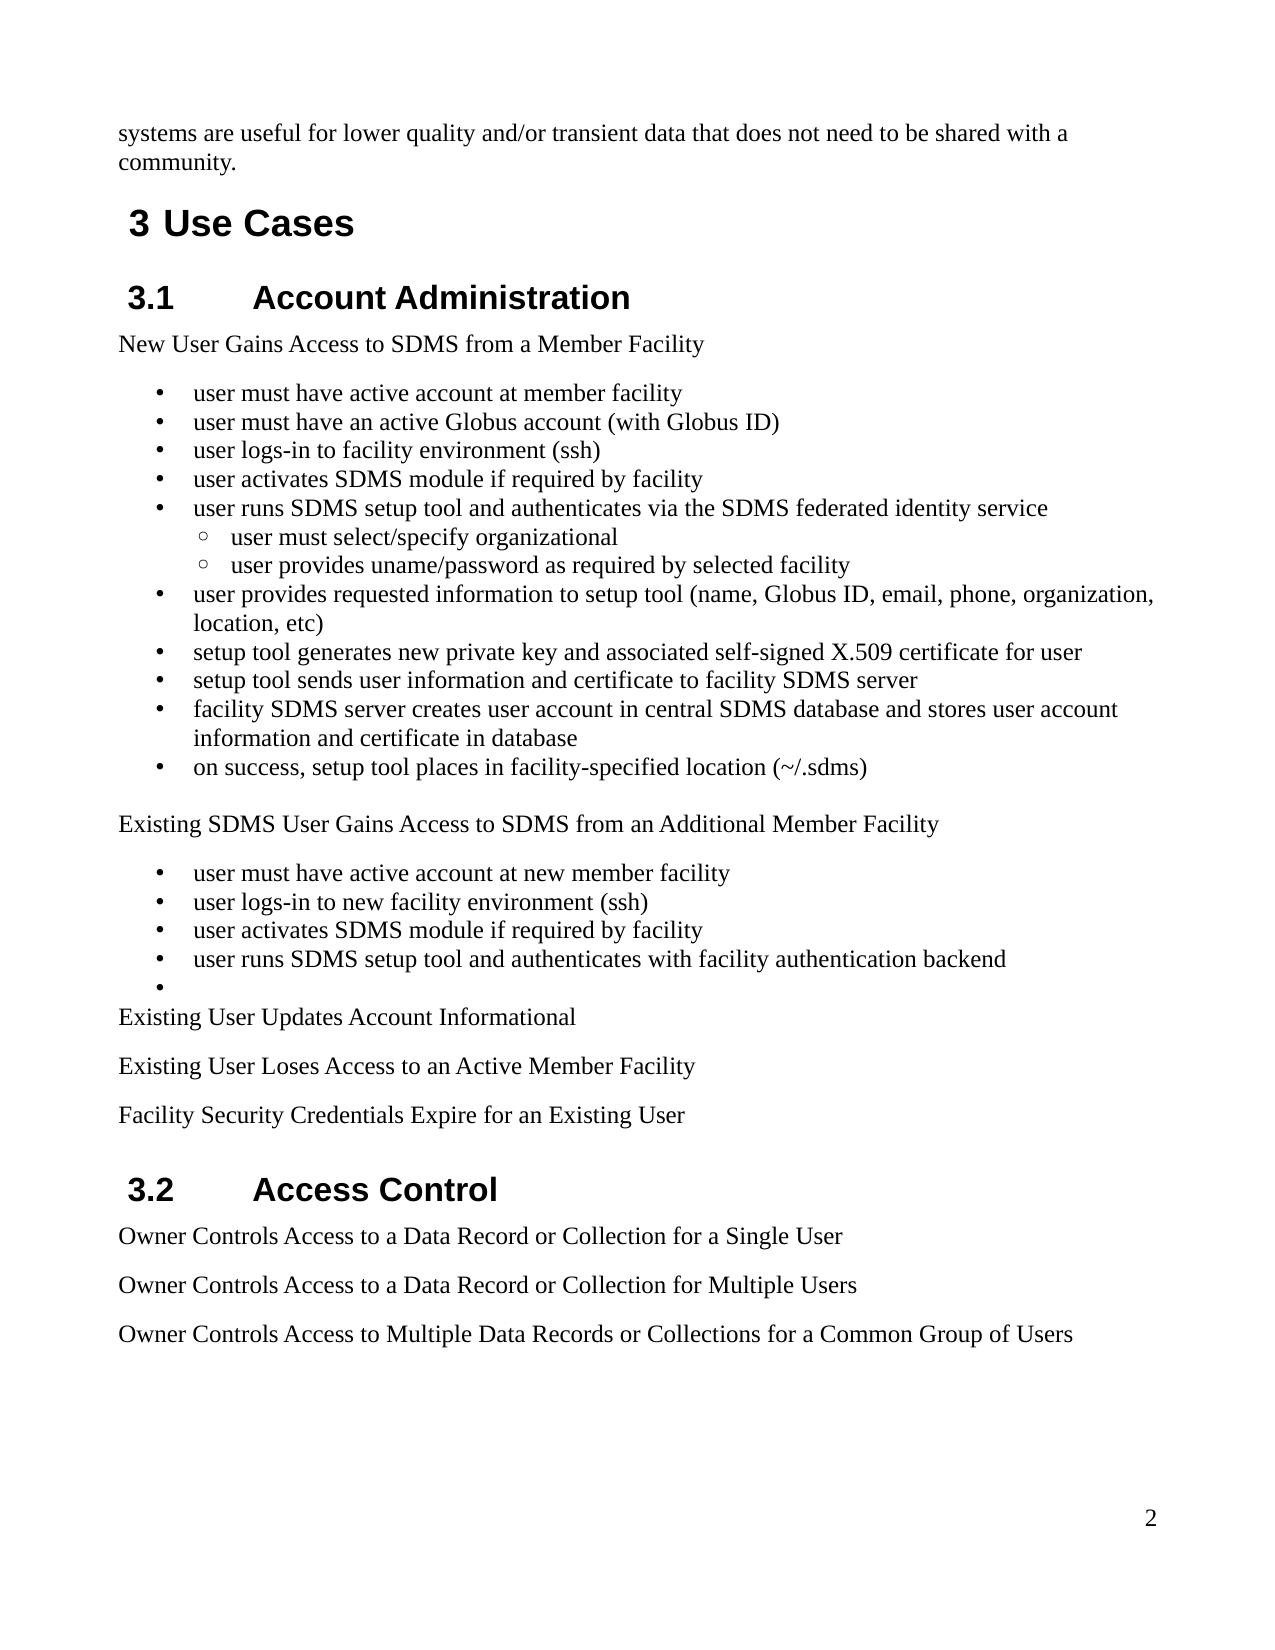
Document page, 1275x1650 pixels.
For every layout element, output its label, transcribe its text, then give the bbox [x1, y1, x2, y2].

list user must select/specify organizational [193, 522, 1157, 550]
text Existing User Loses Access to an Active Member Facility [118, 1051, 1157, 1080]
text Owner Controls Access to a Data Record or Collection for a Single User [118, 1221, 1157, 1250]
text systems are useful for lower quality and/or transient data that does not need to be shared with a community. [118, 118, 1157, 176]
list user provides requested information to setup tool (name, Globus ID, email, phone, organization, location, etc) [156, 579, 1157, 637]
text Owner Controls Access to Multiple Data Records or Collections for a Common Group of Users [118, 1319, 1157, 1348]
text Owner Controls Access to a Data Record or Collection for Multiple Users [118, 1270, 1157, 1299]
subtitle Account Administration [118, 278, 1157, 316]
list setup tool sends user information and certificate to facility SDMS server [156, 665, 1157, 694]
text Existing User Updates Account Informational [118, 1002, 1157, 1031]
list user runs SDMS setup tool and authenticates via the SDMS federated identity service [156, 493, 1157, 522]
text New User Gains Access to SDMS from a Member Facility [118, 329, 1157, 357]
text Facility Security Credentials Expire for an Existing User [118, 1100, 1157, 1129]
list facility SDMS server creates user account in central SDMS database and stores user account information and certificate in database [156, 694, 1157, 752]
list on success, setup tool places in facility-specified location (~/.sdms) [156, 752, 1157, 780]
text Existing SDMS User Gains Access to SDMS from an Additional Member Facility [118, 809, 1157, 838]
list user provides uname/password as required by selected facility [193, 550, 1157, 579]
list user logs-in to facility environment (ssh) [156, 435, 1157, 464]
list user must have active account at new member facility [156, 858, 1157, 887]
list user activates SDMS module if required by facility [156, 916, 1157, 944]
list setup tool generates new private key and associated self-signed X.509 certificate for user [156, 637, 1157, 665]
list user must have an active Globus account (with Globus ID) [156, 407, 1157, 435]
subtitle Access Control [118, 1170, 1157, 1208]
list user logs-in to new facility environment (ssh) [156, 887, 1157, 916]
list user runs SDMS setup tool and authenticates with facility authentication backend [156, 944, 1157, 973]
list user activates SDMS module if required by facility [156, 464, 1157, 493]
subtitle Use Cases [118, 201, 1157, 244]
list user must have active account at member facility [156, 378, 1157, 407]
